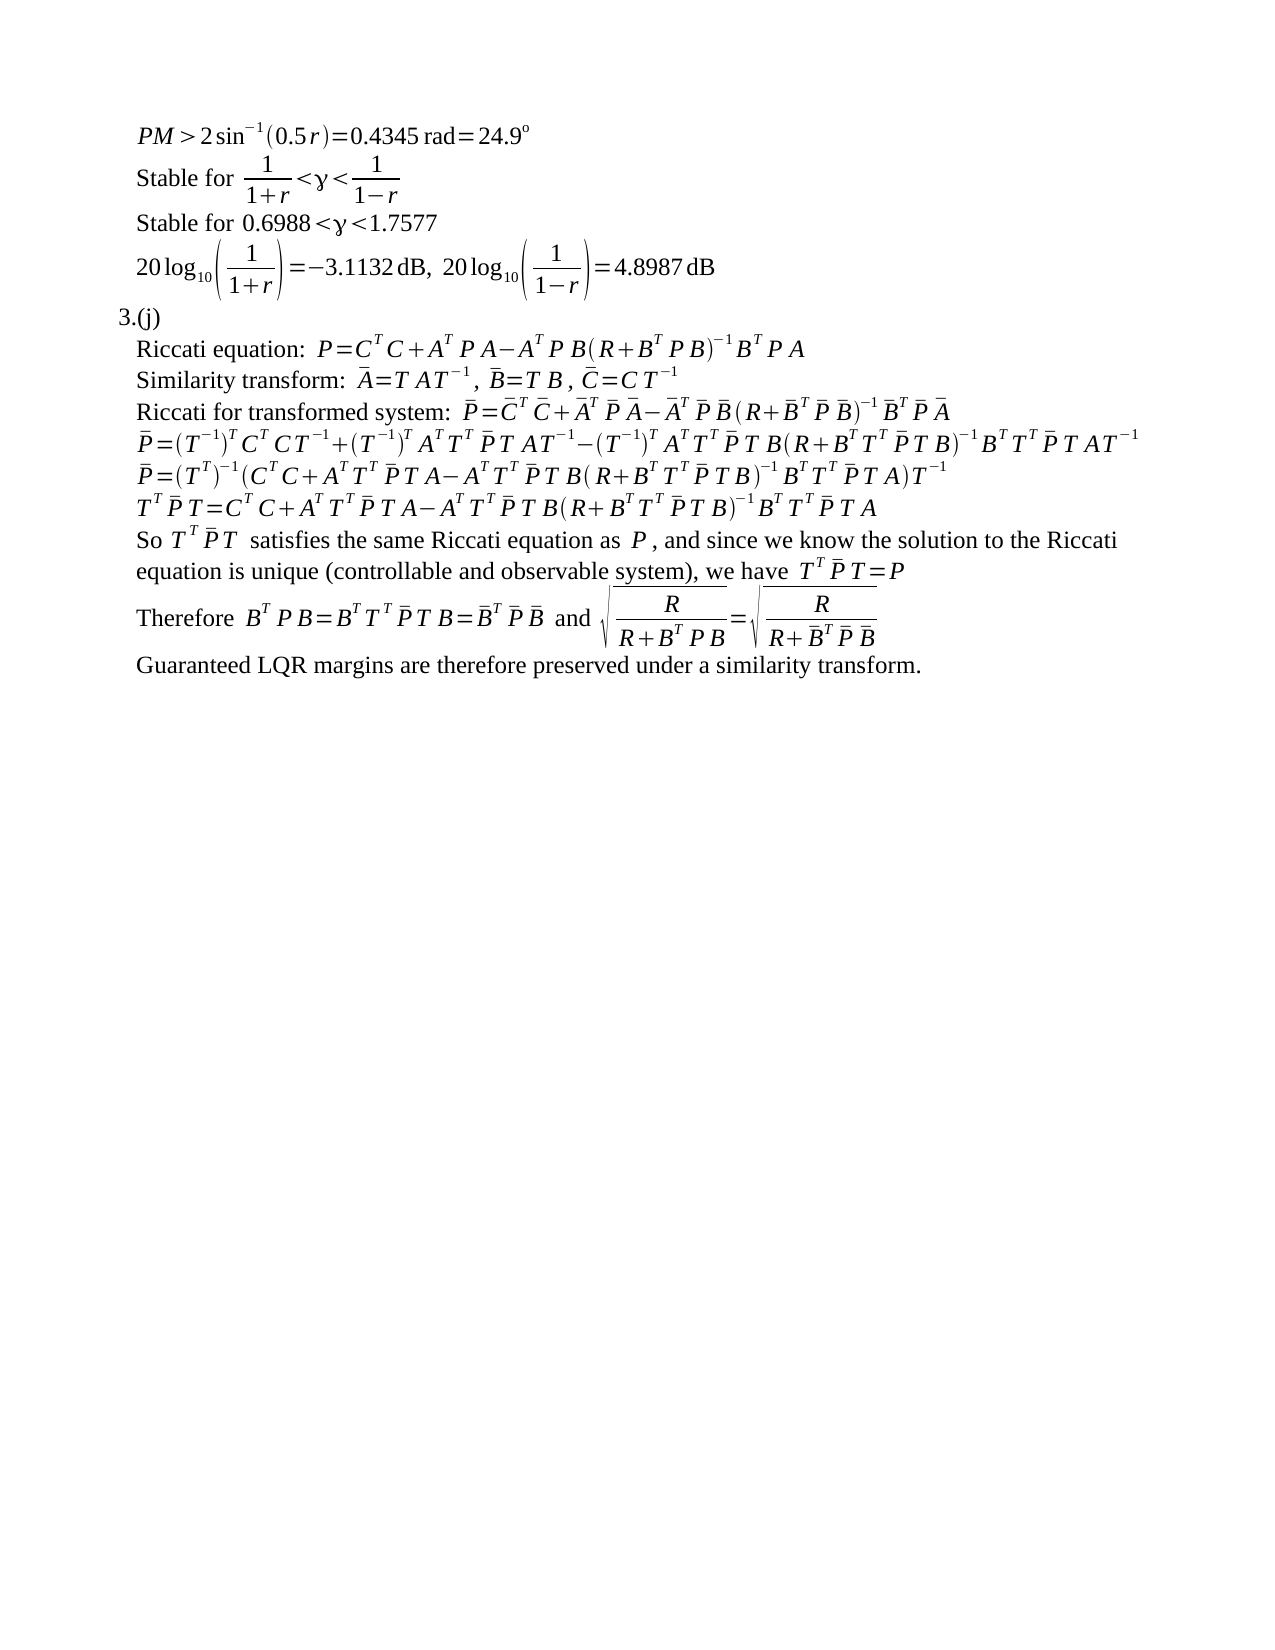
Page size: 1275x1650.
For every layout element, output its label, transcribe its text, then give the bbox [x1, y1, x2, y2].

text 3.(j) [118, 302, 1157, 330]
